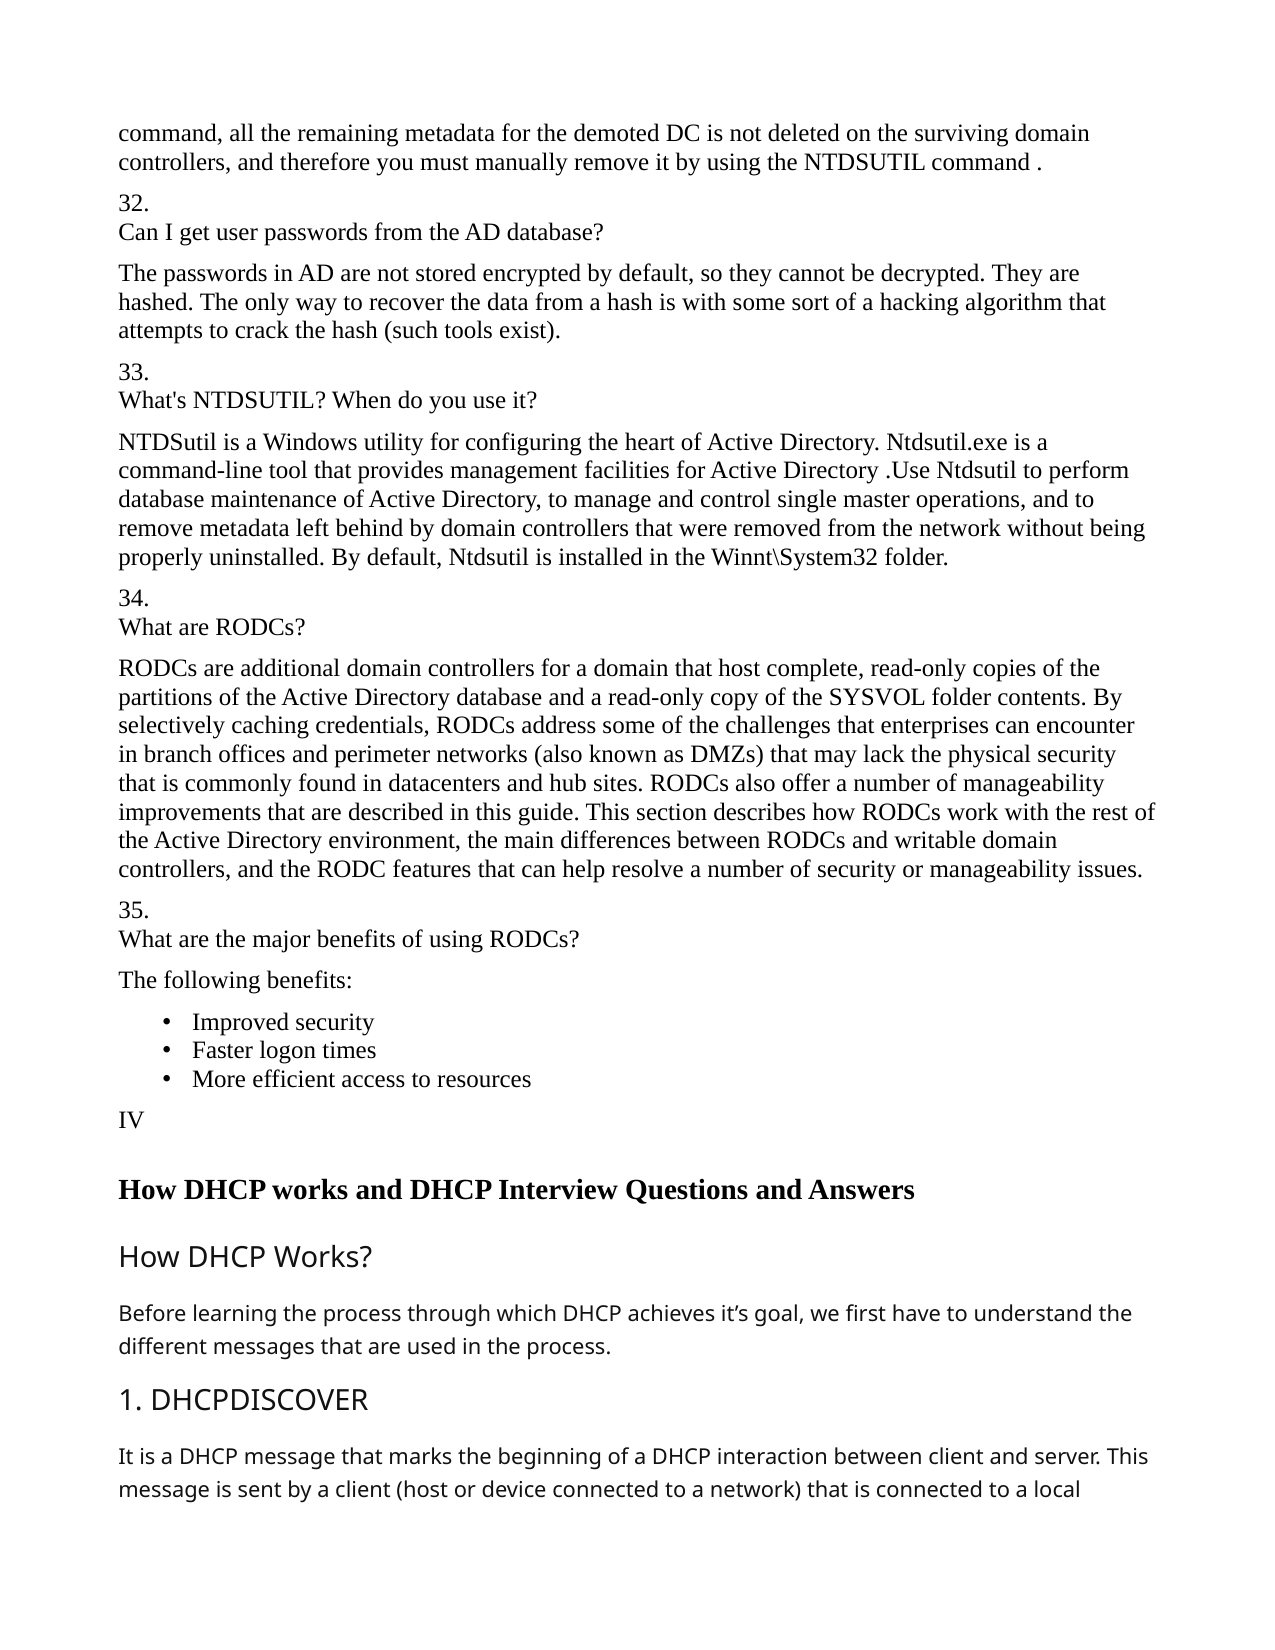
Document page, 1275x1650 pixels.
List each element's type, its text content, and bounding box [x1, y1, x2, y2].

list Improved security [162, 1007, 1157, 1036]
text Can I get user passwords from the AD database? [118, 217, 1157, 246]
text RODCs are additional domain controllers for a domain that host complete, read-only copies of the partitions of the Active Directory database and a read-only copy of the SYSVOL folder contents. By selectively caching credentials, RODCs address some of the challenges that enterprises can encounter in branch offices and perimeter networks (also known as DMZs) that may lack the physical security that is commonly found in datacenters and hub sites. RODCs also offer a number of manageability improvements that are described in this guide. This section describes how RODCs work with the rest of the Active Directory environment, the main differences between RODCs and writable domain controllers, and the RODC features that can help resolve a number of security or manageability issues. [118, 653, 1157, 883]
subtitle How DHCP Works? [118, 1237, 1157, 1276]
text What are the major benefits of using RODCs? [118, 924, 1157, 953]
text What are RODCs? [118, 612, 1157, 641]
text What's NTDSUTIL? When do you use it? [118, 386, 1157, 414]
text 34. [118, 583, 1157, 612]
subtitle 1. DHCPDISCOVER [118, 1379, 1157, 1419]
text 33. [118, 357, 1157, 386]
text 35. [118, 896, 1157, 924]
list Faster logon times [162, 1036, 1157, 1064]
list More efficient access to resources [162, 1064, 1157, 1093]
text It is a DHCP message that marks the beginning of a DHCP interaction between client and server. This message is sent by a client (host or device connected to a network) that is connected to a local [118, 1438, 1157, 1503]
text Before learning the process through which DHCP achieves it’s goal, we first have to understand the different messages that are used in the process. [118, 1295, 1157, 1361]
text 32. [118, 188, 1157, 217]
text The following benefits: [118, 966, 1157, 994]
text command, all the remaining metadata for the demoted DC is not deleted on the surviving domain controllers, and therefore you must manually remove it by using the NTDSUTIL command . [118, 118, 1157, 176]
subtitle How DHCP works and DHCP Interview Questions and Answers [118, 1172, 1157, 1205]
text IV [118, 1106, 1157, 1134]
text The passwords in AD are not stored encrypted by default, so they cannot be decrypted. They are hashed. The only way to recover the data from a hash is with some sort of a hacking algorithm that attempts to crack the hash (such tools exist). [118, 258, 1157, 344]
text NTDSutil is a Windows utility for configuring the heart of Active Directory. Ntdsutil.exe is a command-line tool that provides management facilities for Active Directory .Use Ntdsutil to perform database maintenance of Active Directory, to manage and control single master operations, and to remove metadata left behind by domain controllers that were removed from the network without being properly uninstalled. By default, Ntdsutil is installed in the Winnt\System32 folder. [118, 427, 1157, 571]
